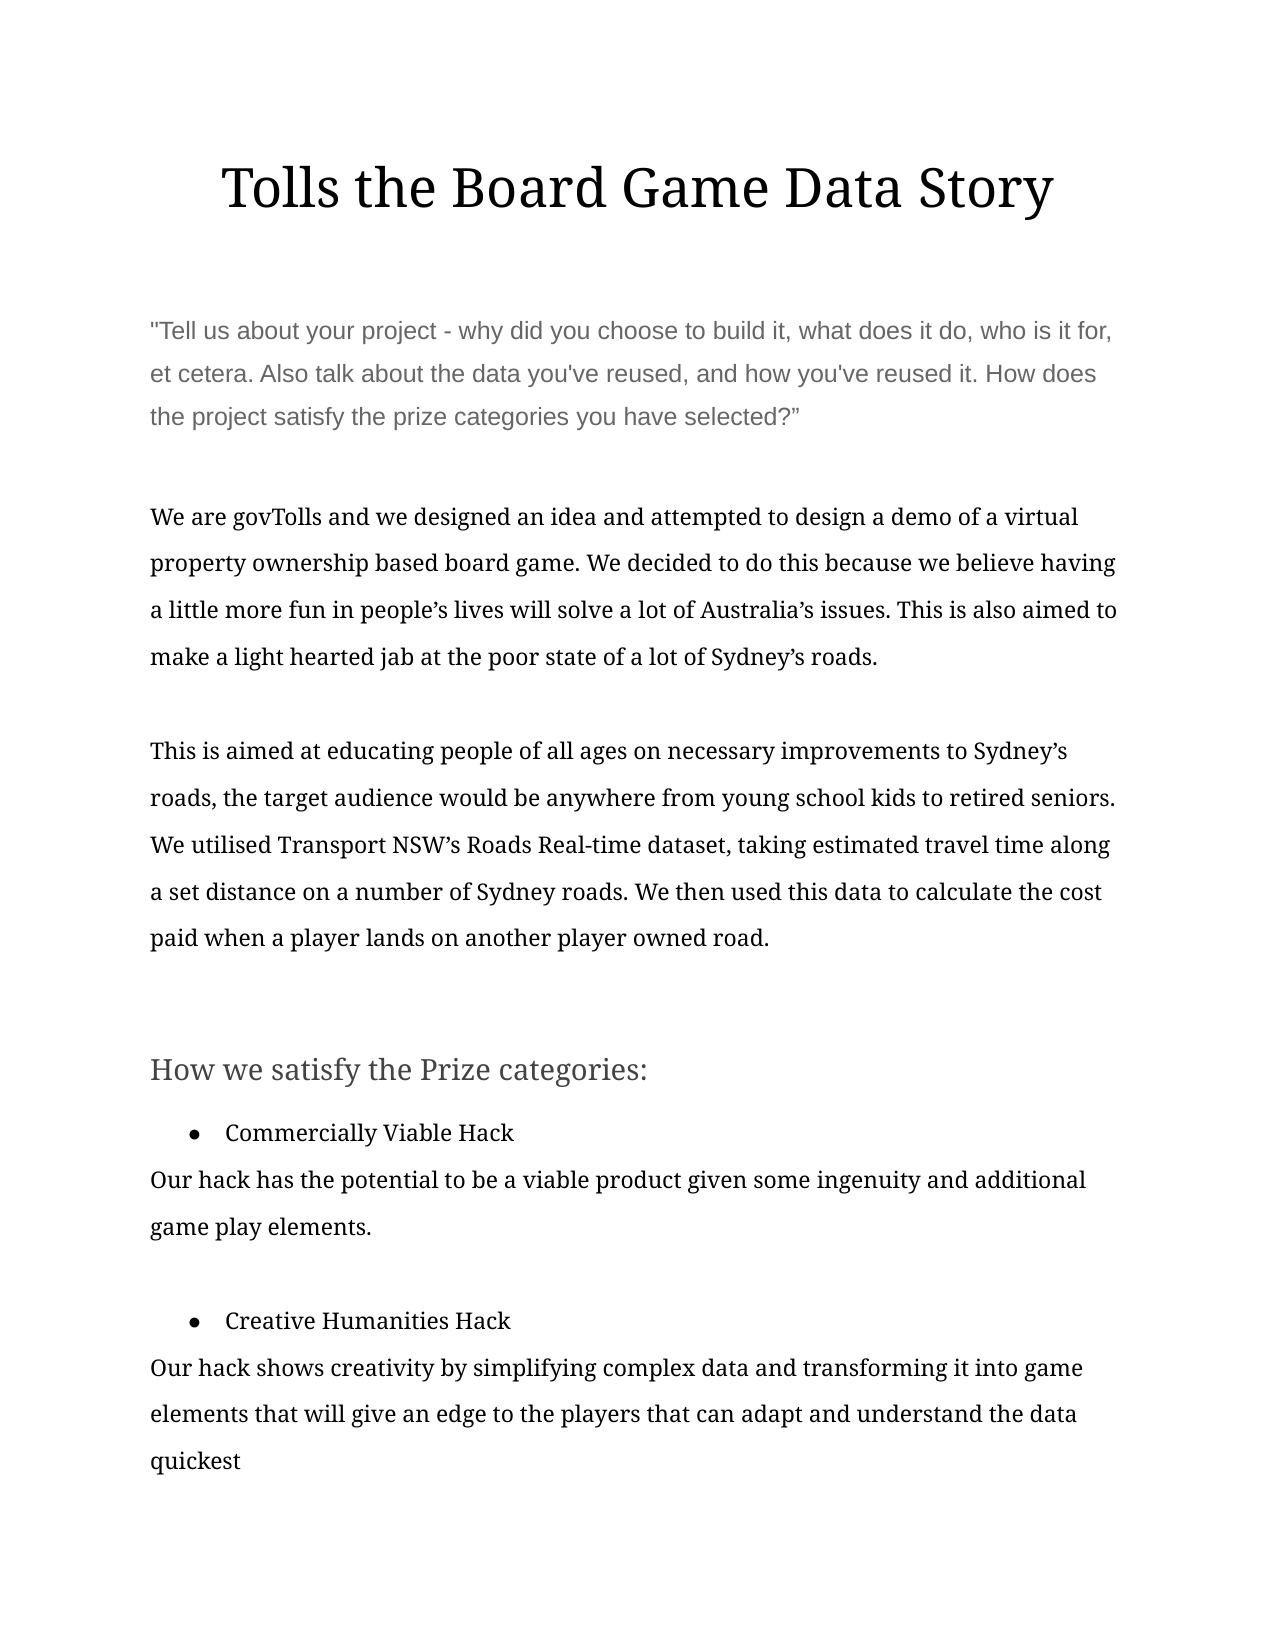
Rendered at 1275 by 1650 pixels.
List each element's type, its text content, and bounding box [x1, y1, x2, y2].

title Tolls the Board Game Data Story [150, 150, 1125, 224]
subtitle "Tell us about your project - why did you choose to build it, what does it do, who is it for, et cetera. Also talk about the data you've reused, and how you've reused it. How does the project satisfy the prize categories you have selected?” [150, 316, 1125, 431]
text Our hack shows creativity by simplifying complex data and transforming it into game elements that will give an edge to the players that can adapt and understand the data quickest [150, 1352, 1125, 1477]
subtitle How we satisfy the Prize categories: [150, 1049, 1125, 1089]
list Creative Humanities Hack [187, 1305, 1125, 1336]
text We utilised Transport NSW’s Roads Real-time dataset, taking estimated travel time along a set distance on a number of Sydney roads. We then used this data to calculate the cost paid when a player lands on another player owned road. [150, 828, 1125, 953]
text Our hack has the potential to be a viable product given some ingenuity and additional game play elements. [150, 1164, 1125, 1242]
text This is aimed at educating people of all ages on necessary improvements to Sydney’s roads, the target audience would be anywhere from young school kids to retired seniors. [150, 735, 1125, 813]
list Commercially Viable Hack [187, 1117, 1125, 1148]
text We are govTolls and we designed an idea and attempted to design a demo of a virtual property ownership based board game. We decided to do this because we believe having a little more fun in people’s lives will solve a lot of Australia’s issues. This is also aimed to make a light hearted jab at the poor state of a lot of Sydney’s roads. [150, 500, 1125, 672]
